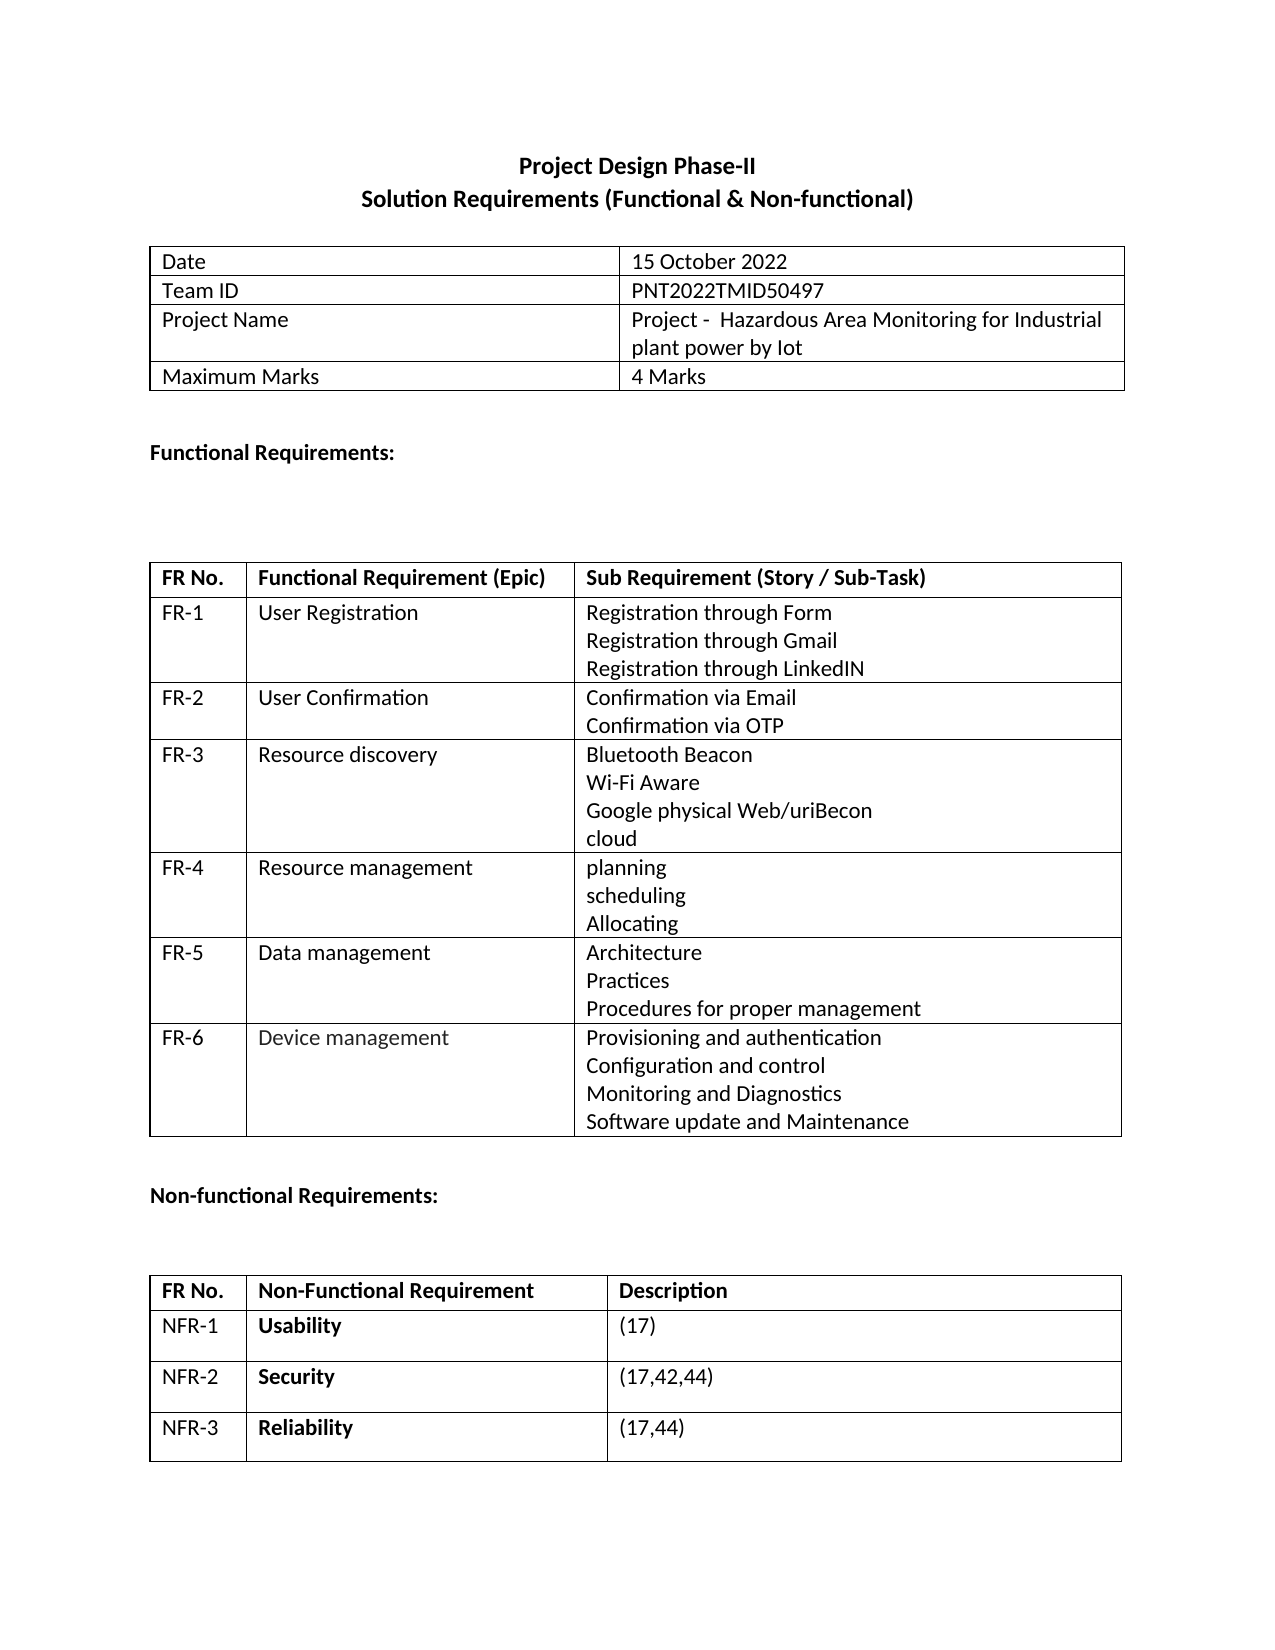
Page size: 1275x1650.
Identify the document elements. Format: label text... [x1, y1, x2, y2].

table_cell Confirmation via Email Confirmation via OTP [575, 683, 1121, 739]
table_header Functional Requirement (Epic) [247, 563, 574, 597]
table_cell Resource discovery [247, 740, 574, 852]
table_cell Registration through Form Registration through Gmail Registration through LinkedIN [575, 598, 1121, 682]
table_cell Provisioning and authentication Configuration and control Monitoring and Diagnostics Software update and Maintenance [575, 1024, 1121, 1136]
table_cell Device management [247, 1024, 574, 1136]
table_cell planning scheduling Allocating [575, 853, 1121, 937]
text Project Design Phase-II [150, 150, 1125, 181]
table_cell Data management [247, 938, 574, 1022]
table_cell FR-2 [151, 683, 246, 739]
table_cell FR-4 [151, 853, 246, 937]
table_header FR No. [151, 563, 246, 597]
table_cell NFR-2 [151, 1362, 246, 1412]
table_cell Reliability [247, 1413, 607, 1461]
table_cell Usability [247, 1311, 607, 1361]
table_header 15 October 2022 [620, 247, 1124, 275]
table_cell FR-5 [151, 938, 246, 1022]
table_cell (17) [608, 1311, 1121, 1361]
table_cell Team ID [151, 276, 619, 304]
text Non-functional Requirements: [150, 1182, 1125, 1210]
table_header Non-Functional Requirement [247, 1276, 607, 1310]
table_cell Bluetooth Beacon Wi-Fi Aware Google physical Web/uriBecon cloud [575, 740, 1121, 852]
table_cell (17,42,44) [608, 1362, 1121, 1412]
text Solution Requirements (Functional & Non-functional) [150, 183, 1125, 213]
table_cell Resource management [247, 853, 574, 937]
table_header FR No. [151, 1276, 246, 1310]
table_cell FR-3 [151, 740, 246, 852]
table_cell FR-6 [151, 1024, 246, 1136]
table_cell Maximum Marks [151, 362, 619, 390]
table_cell Project Name [151, 305, 619, 361]
table_cell (17,44) [608, 1413, 1121, 1461]
table_cell Project - Hazardous Area Monitoring for Industrial plant power by Iot [620, 305, 1124, 361]
table_cell User Confirmation [247, 683, 574, 739]
table_cell NFR-1 [151, 1311, 246, 1361]
text Functional Requirements: [150, 438, 1125, 466]
table_header Sub Requirement (Story / Sub-Task) [575, 563, 1121, 597]
table_cell PNT2022TMID50497 [620, 276, 1124, 304]
table_cell User Registration [247, 598, 574, 682]
table_cell Security [247, 1362, 607, 1412]
table_cell Architecture Practices Procedures for proper management [575, 938, 1121, 1022]
table_header Description [608, 1276, 1121, 1310]
table_cell 4 Marks [620, 362, 1124, 390]
table_cell NFR-3 [151, 1413, 246, 1461]
table_header Date [151, 247, 619, 275]
table_cell FR-1 [151, 598, 246, 682]
